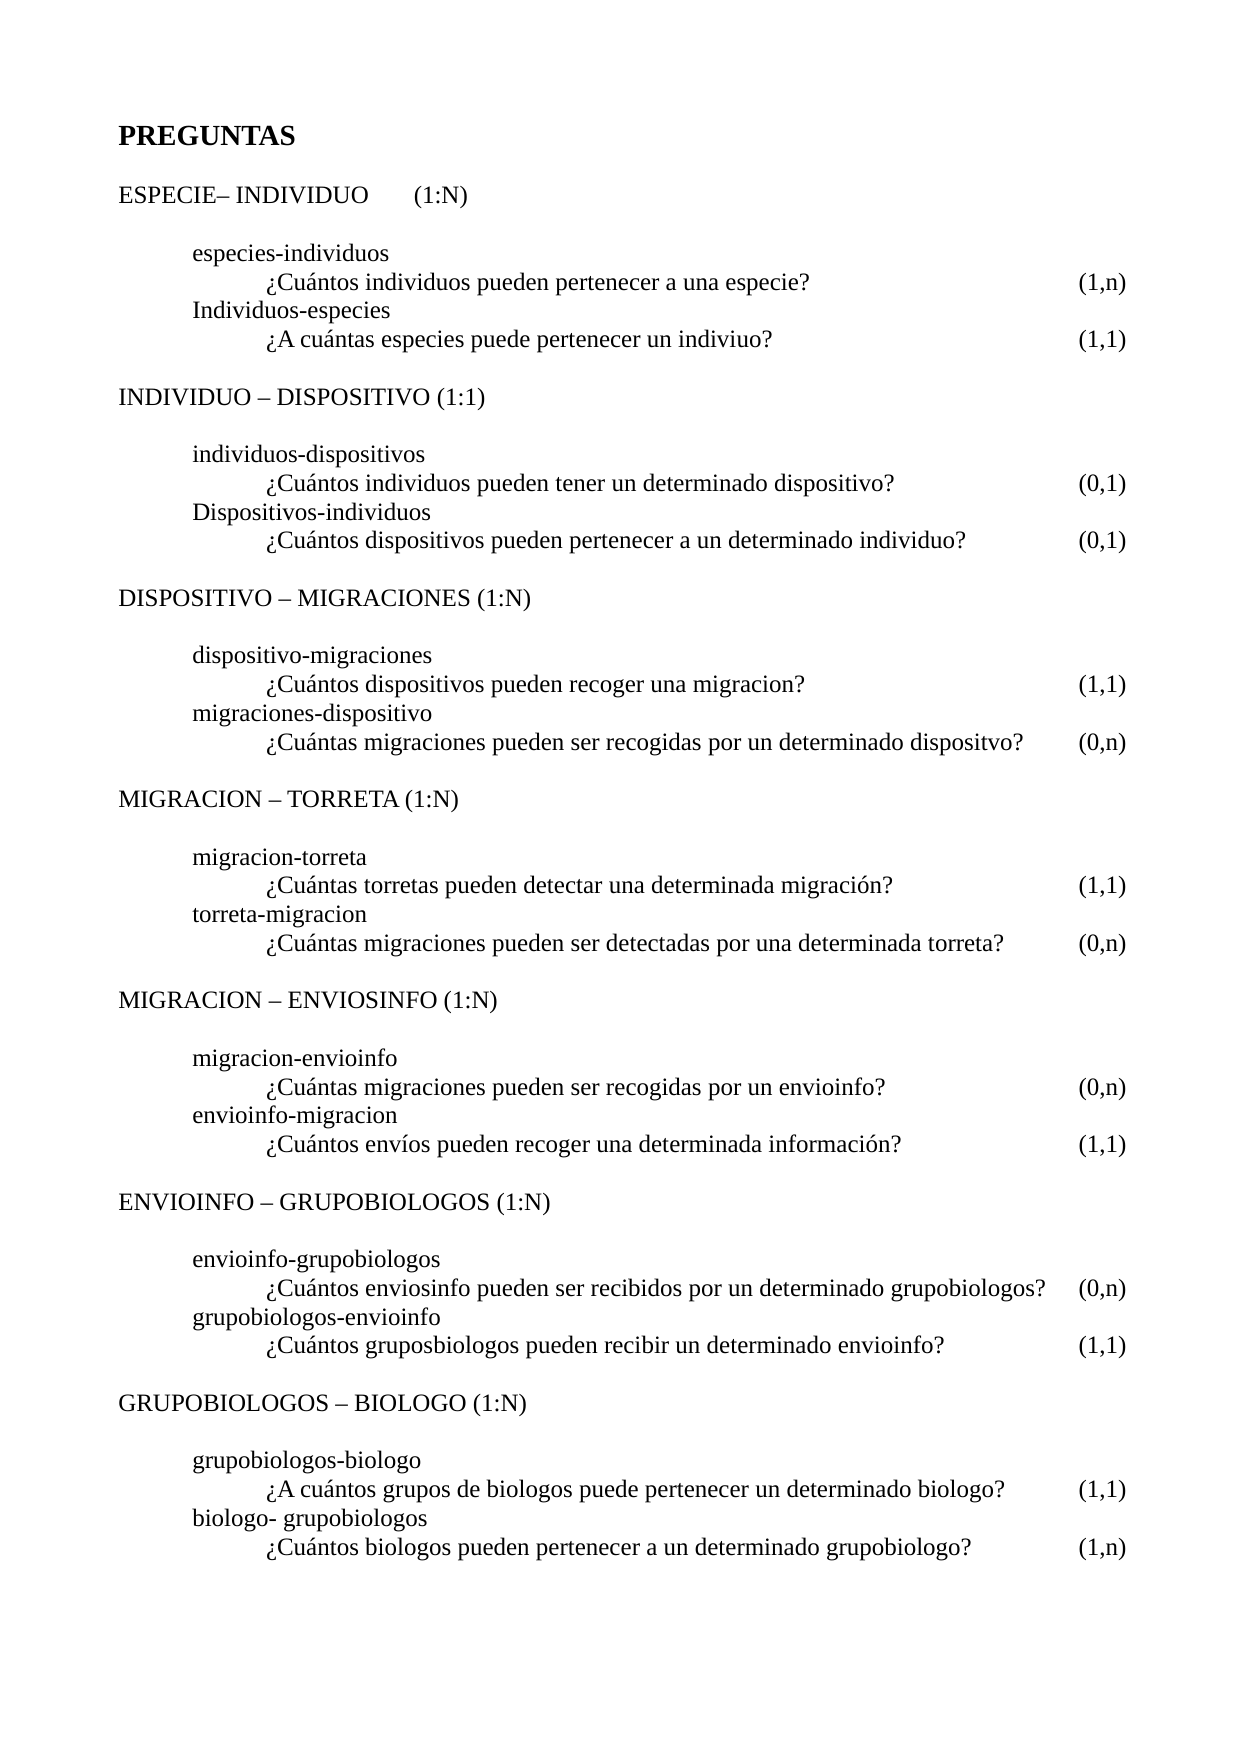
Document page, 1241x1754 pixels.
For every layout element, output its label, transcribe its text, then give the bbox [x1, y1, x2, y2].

text ¿Cuántos enviosinfo pueden ser recibidos por un determinado grupobiologos? (0,n) [118, 1273, 1157, 1302]
text migracion-envioinfo [118, 1043, 1157, 1072]
text migraciones-dispositivo [118, 698, 1157, 727]
text Individuos-especies [118, 295, 1157, 324]
text ¿Cuántas migraciones pueden ser detectadas por una determinada torreta? (0,n) [118, 928, 1157, 957]
text ¿A cuántas especies puede pertenecer un indiviuo? (1,1) [118, 324, 1157, 353]
text ¿Cuántos dispositivos pueden pertenecer a un determinado individuo? (0,1) [118, 525, 1157, 554]
text MIGRACION – TORRETA (1:N) [118, 784, 1157, 813]
text torreta-migracion [118, 899, 1157, 928]
text DISPOSITIVO – MIGRACIONES (1:N) [118, 583, 1157, 612]
text ¿A cuántos grupos de biologos puede pertenecer un determinado biologo? (1,1) [118, 1474, 1157, 1503]
text ENVIOINFO – GRUPOBIOLOGOS (1:N) [118, 1187, 1157, 1215]
text Dispositivos-individuos [118, 497, 1157, 525]
text ¿Cuántas torretas pueden detectar una determinada migración? (1,1) [118, 870, 1157, 899]
text ¿Cuántos dispositivos pueden recoger una migracion? (1,1) [118, 669, 1157, 698]
text individuos-dispositivos [118, 439, 1157, 468]
text grupobiologos-biologo [118, 1445, 1157, 1474]
text MIGRACION – ENVIOSINFO (1:N) [118, 985, 1157, 1014]
text ¿Cuántos gruposbiologos pueden recibir un determinado envioinfo? (1,1) [118, 1330, 1157, 1359]
text GRUPOBIOLOGOS – BIOLOGO (1:N) [118, 1388, 1157, 1417]
text especies-individuos [118, 238, 1157, 267]
text ESPECIE– INDIVIDUO (1:N) [118, 180, 1157, 209]
text ¿Cuántos individuos pueden tener un determinado dispositivo? (0,1) [118, 468, 1157, 497]
text migracion-torreta [118, 842, 1157, 870]
text ¿Cuántas migraciones pueden ser recogidas por un determinado dispositvo? (0,n) [118, 727, 1228, 755]
text envioinfo-grupobiologos [118, 1244, 1157, 1273]
text ¿Cuántos envíos pueden recoger una determinada información? (1,1) [118, 1129, 1157, 1158]
text ¿Cuántos individuos pueden pertenecer a una especie? (1,n) [118, 267, 1157, 295]
text ¿Cuántas migraciones pueden ser recogidas por un envioinfo? (0,n) [118, 1072, 1157, 1100]
text envioinfo-migracion [118, 1100, 1157, 1129]
text ¿Cuántos biologos pueden pertenecer a un determinado grupobiologo? (1,n) [118, 1532, 1157, 1560]
text dispositivo-migraciones [118, 640, 1157, 669]
text grupobiologos-envioinfo [118, 1302, 1157, 1330]
text biologo- grupobiologos [118, 1503, 1157, 1532]
text INDIVIDUO – DISPOSITIVO (1:1) [118, 382, 1157, 410]
text PREGUNTAS [118, 118, 1157, 152]
